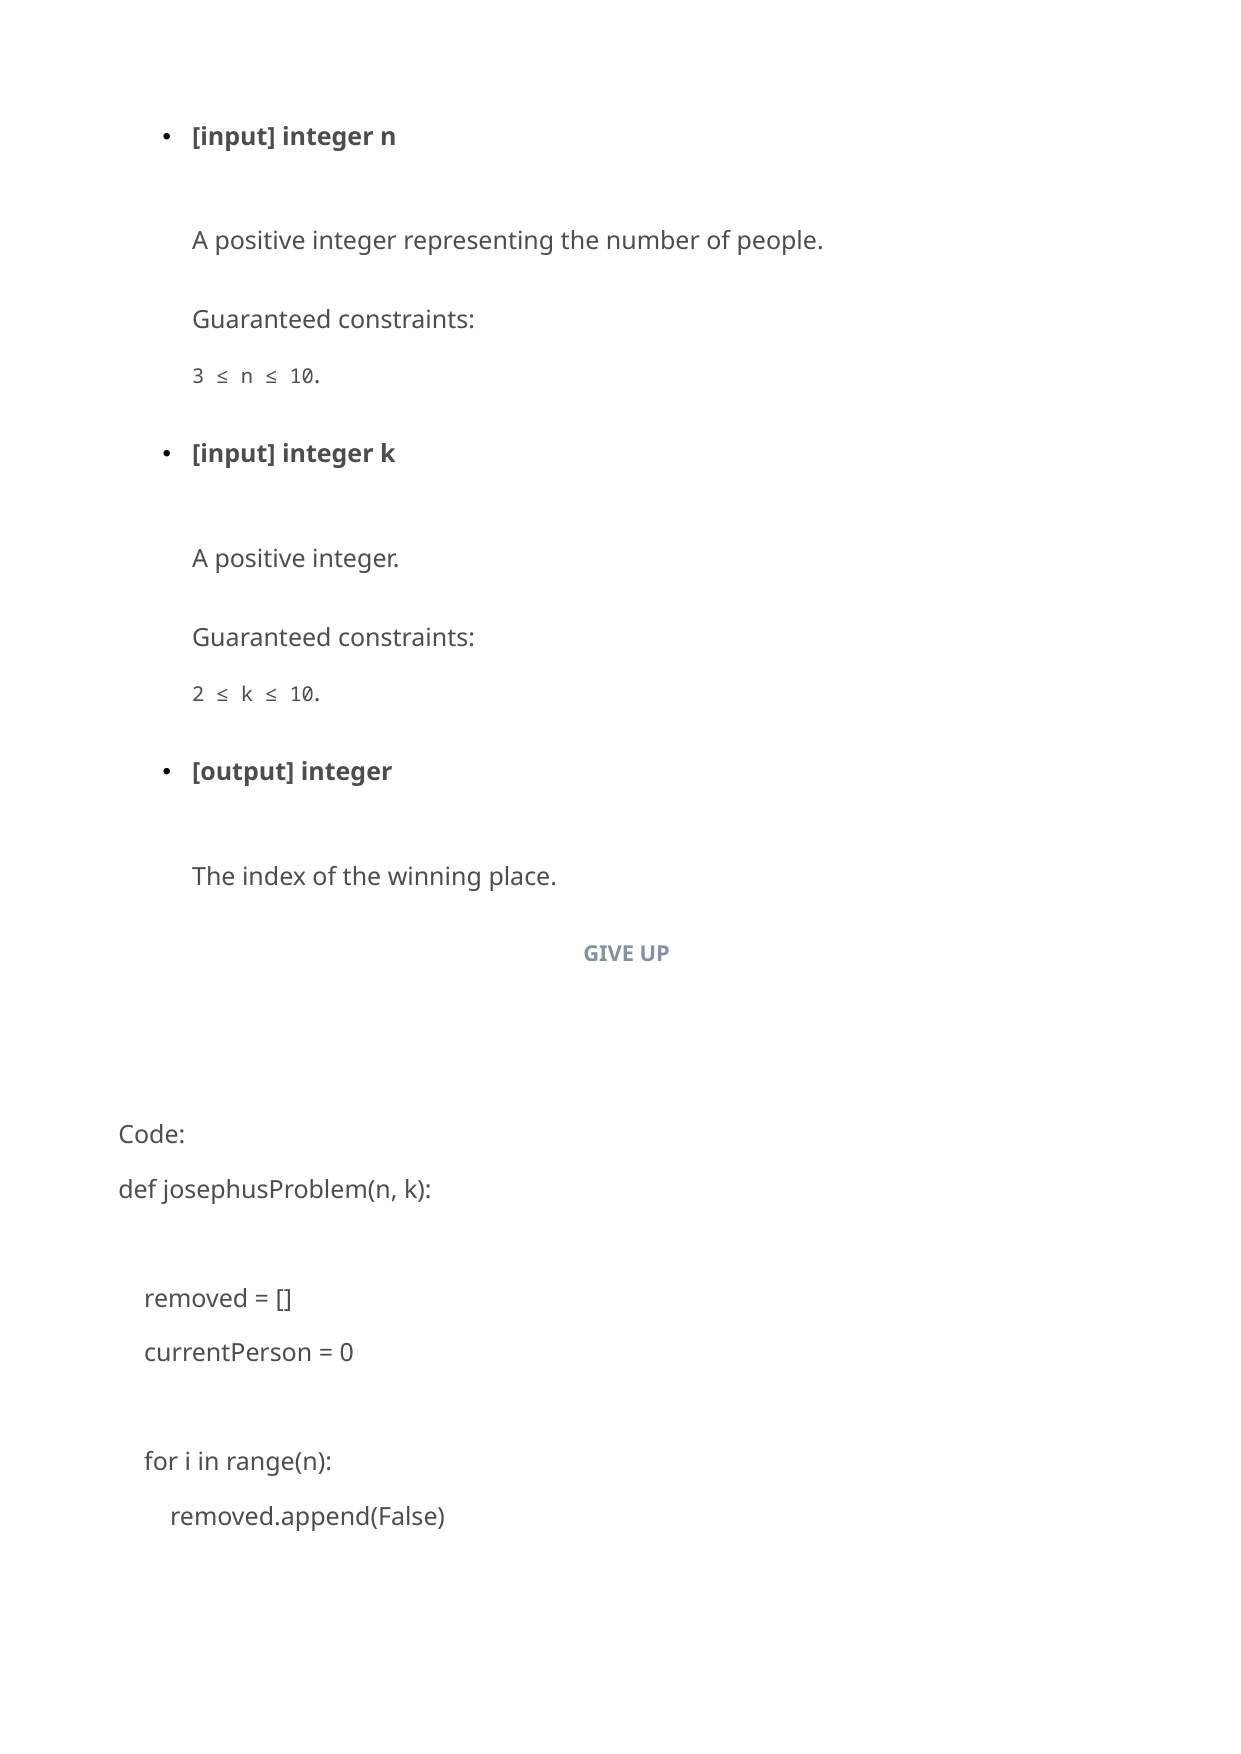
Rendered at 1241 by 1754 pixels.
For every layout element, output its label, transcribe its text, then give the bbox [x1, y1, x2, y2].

list The index of the winning place. [162, 858, 1122, 892]
list Guaranteed constraints: 2 ≤ k ≤ 10. [162, 620, 1122, 708]
text removed.append(False) [118, 1498, 1122, 1532]
list A positive integer. [162, 541, 1122, 574]
text removed = [] [118, 1281, 1122, 1314]
list [output] integer [162, 754, 1122, 788]
text GIVE UP [131, 938, 1122, 968]
list Guaranteed constraints: 3 ≤ n ≤ 10. [162, 302, 1122, 391]
list [input] integer k [162, 436, 1122, 470]
text Code: [118, 1117, 1122, 1151]
list [input] integer n [162, 118, 1122, 152]
text def josephusProblem(n, k): [118, 1172, 1122, 1206]
list A positive integer representing the number of people. [162, 223, 1122, 257]
text currentPerson = 0 [118, 1335, 1122, 1369]
text for i in range(n): [118, 1444, 1122, 1478]
